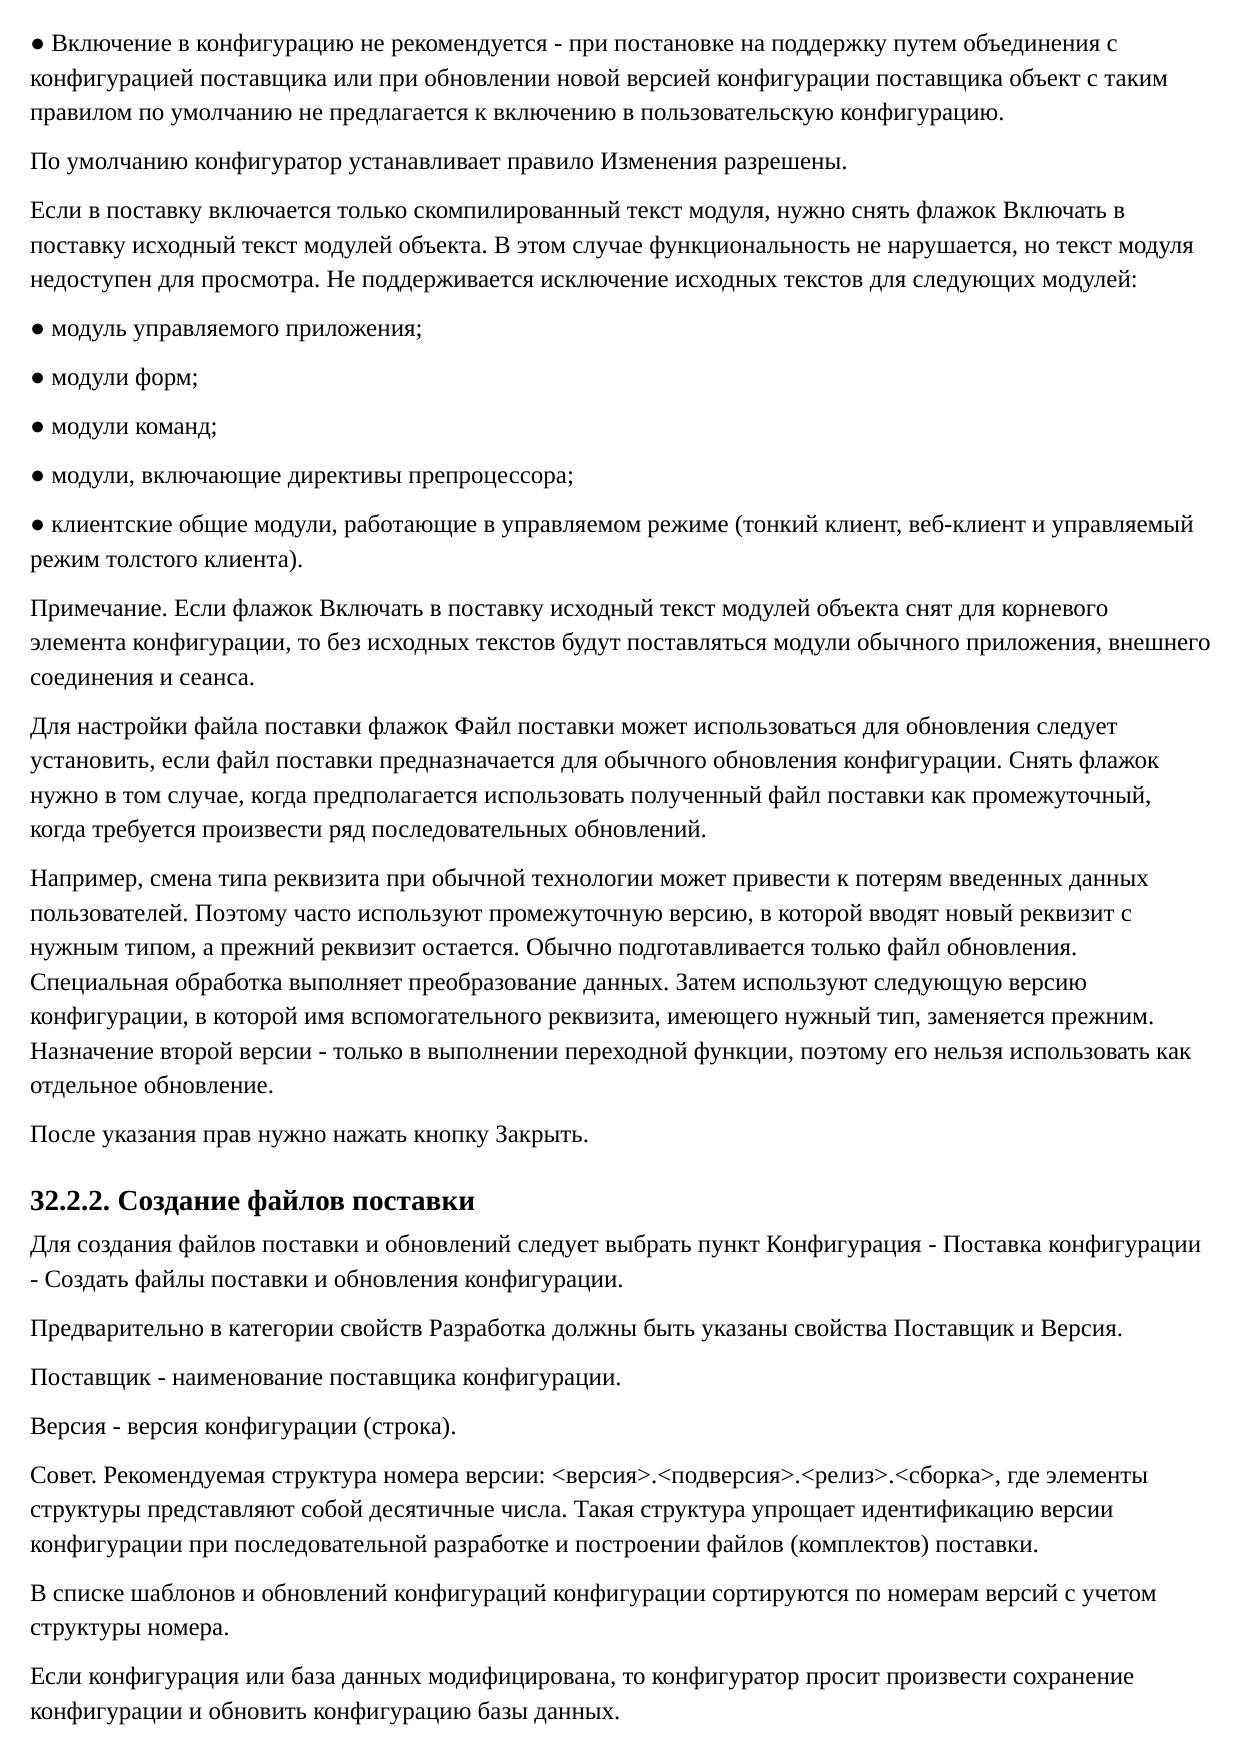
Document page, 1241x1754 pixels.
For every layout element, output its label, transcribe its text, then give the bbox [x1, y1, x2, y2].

text Предварительно в категории свойств Разработка должны быть указаны свойства Поставщик и Версия. [30, 1313, 1211, 1341]
text Для создания файлов поставки и обновлений следует выбрать пункт Конфигурация ‑ Поставка конфигурации ‑ Создать файлы поставки и обновления конфигурации. [30, 1229, 1211, 1292]
text Поставщик ‑ наименование поставщика конфигурации. [30, 1362, 1211, 1391]
text ● модули форм; [30, 362, 1211, 391]
text Например, смена типа реквизита при обычной технологии может привести к потерям введенных данных пользователей. Поэтому часто используют промежуточную версию, в которой вводят новый реквизит с нужным типом, а прежний реквизит остается. Обычно подготавливается только файл обновления. Специальная обработка выполняет преобразование данных. Затем используют следующую версию конфигурации, в которой имя вспомогательного реквизита, имеющего нужный тип, заменяется прежним. Назначение второй версии ‑ только в выполнении переходной функции, поэтому его нельзя использовать как отдельное обновление. [30, 863, 1211, 1099]
text Примечание. Если флажок Включать в поставку исходный текст модулей объекта снят для корневого элемента конфигурации, то без исходных текстов будут поставляться модули обычного приложения, внешнего соединения и сеанса. [30, 593, 1211, 691]
text ● модули команд; [30, 411, 1211, 440]
text Совет. Рекомендуемая структура номера версии: <версия>.<подверсия>.<релиз>.<сборка>, где элементы структуры представляют собой десятичные числа. Такая структура упрощает идентификацию версии конфигурации при последовательной разработке и построении файлов (комплектов) поставки. [30, 1460, 1211, 1558]
text Если конфигурация или база данных модифицирована, то конфигуратор просит произвести сохранение конфигурации и обновить конфигурацию базы данных. [30, 1661, 1211, 1725]
text По умолчанию конфигуратор устанавливает правило Изменения разрешены. [30, 146, 1211, 175]
text ● модуль управляемого приложения; [30, 313, 1211, 342]
text Версия ‑ версия конфигурации (строка). [30, 1411, 1211, 1439]
text В списке шаблонов и обновлений конфигураций конфигурации сортируются по номерам версий с учетом структуры номера. [30, 1578, 1211, 1641]
subtitle 32.2.2. Создание файлов поставки [30, 1183, 1211, 1217]
text ● модули, включающие директивы препроцессора; [30, 460, 1211, 489]
text Для настройки файла поставки флажок Файл поставки может использоваться для обновления следует установить, если файл поставки предназначается для обычного обновления конфигурации. Снять флажок нужно в том случае, когда предполагается использовать полученный файл поставки как промежуточный, когда требуется произвести ряд последовательных обновлений. [30, 711, 1211, 843]
text Если в поставку включается только скомпилированный текст модуля, нужно снять флажок Включать в поставку исходный текст модулей объекта. В этом случае функциональность не нарушается, но текст модуля недоступен для просмотра. Не поддерживается исключение исходных текстов для следующих модулей: [30, 195, 1211, 293]
text После указания прав нужно нажать кнопку Закрыть. [30, 1119, 1211, 1148]
text ● Включение в конфигурацию не рекомендуется ‑ при постановке на поддержку путем объединения с конфигурацией поставщика или при обновлении новой версией конфигурации поставщика объект с таким правилом по умолчанию не предлагается к включению в пользовательскую конфигурацию. [30, 28, 1211, 126]
text ● клиентские общие модули, работающие в управляемом режиме (тонкий клиент, веб-клиент и управляемый режим толстого клиента). [30, 509, 1211, 573]
